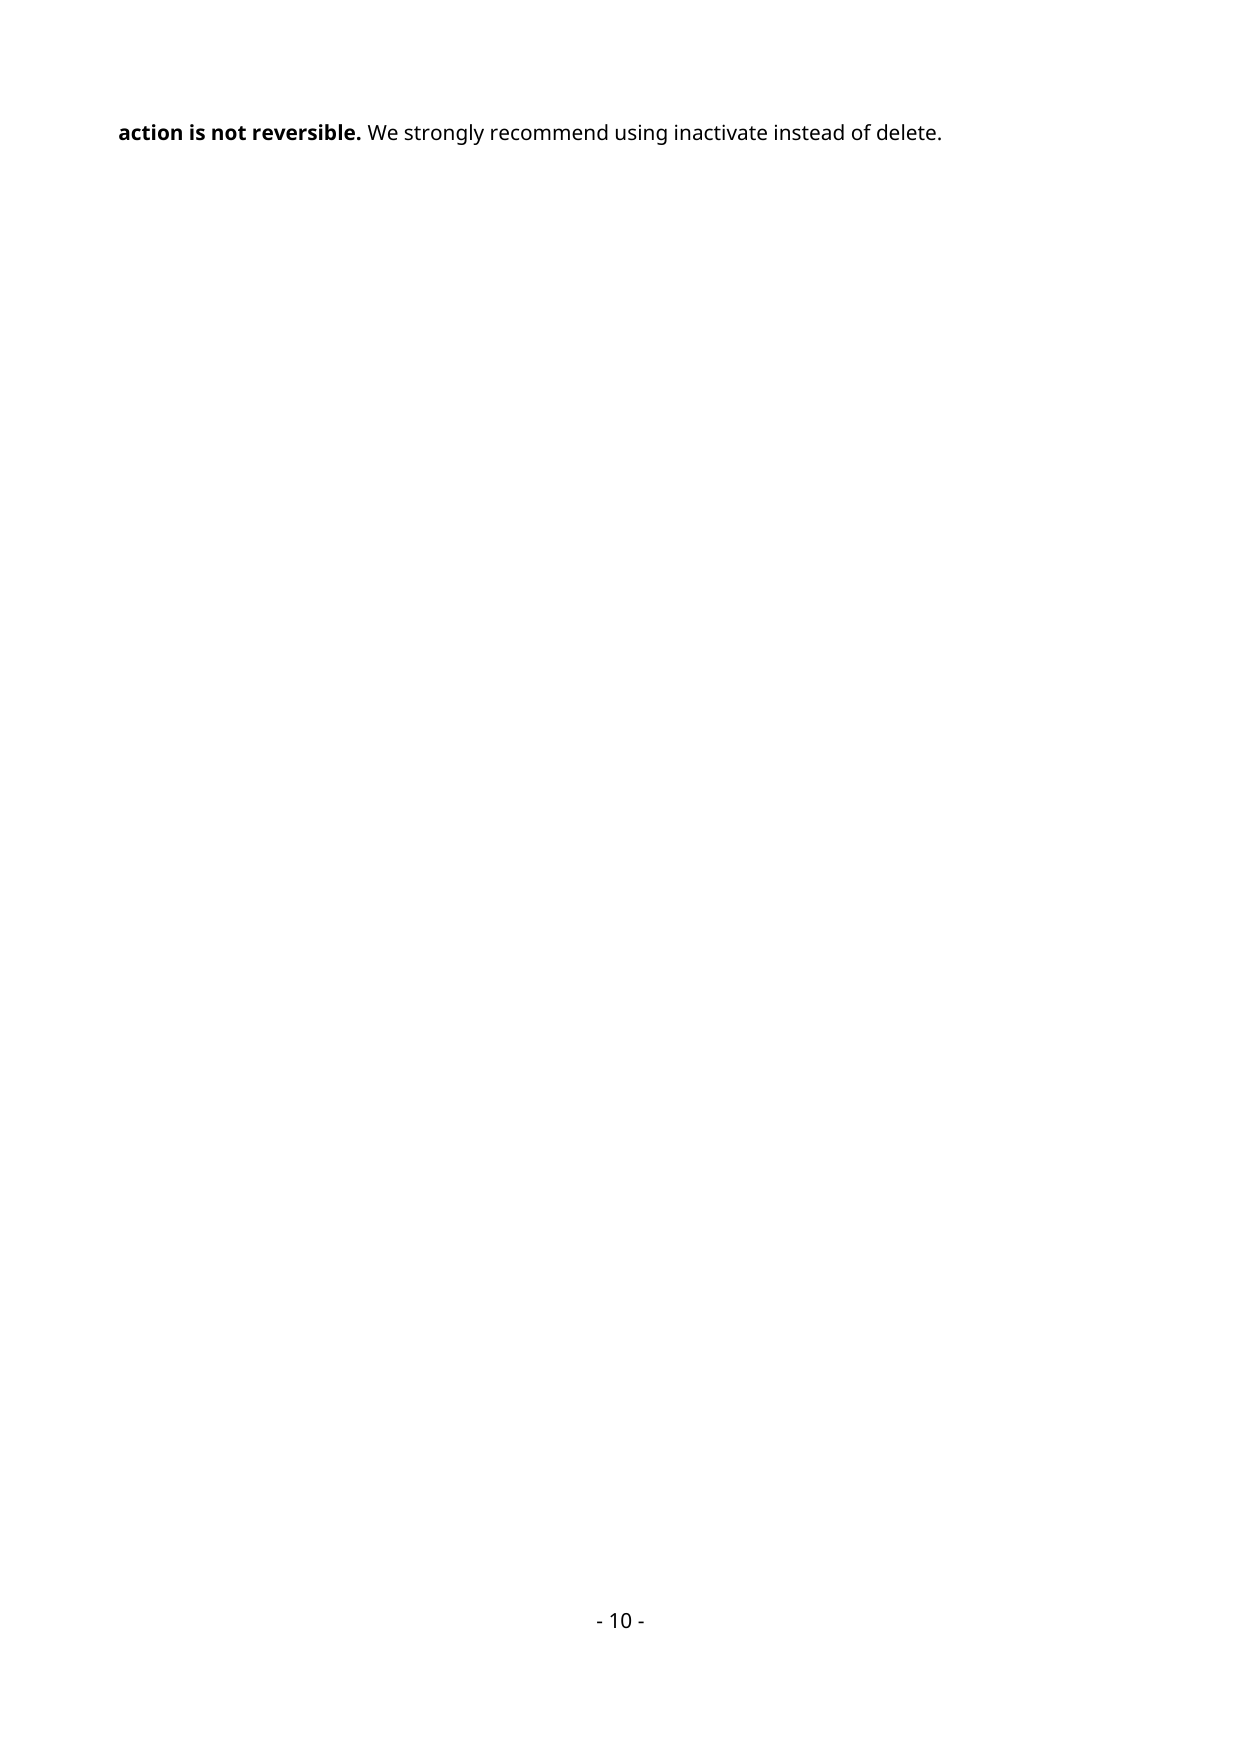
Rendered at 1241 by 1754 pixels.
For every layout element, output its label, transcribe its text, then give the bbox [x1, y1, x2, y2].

text action is not reversible. We strongly recommend using inactivate instead of delete. [118, 118, 1122, 147]
